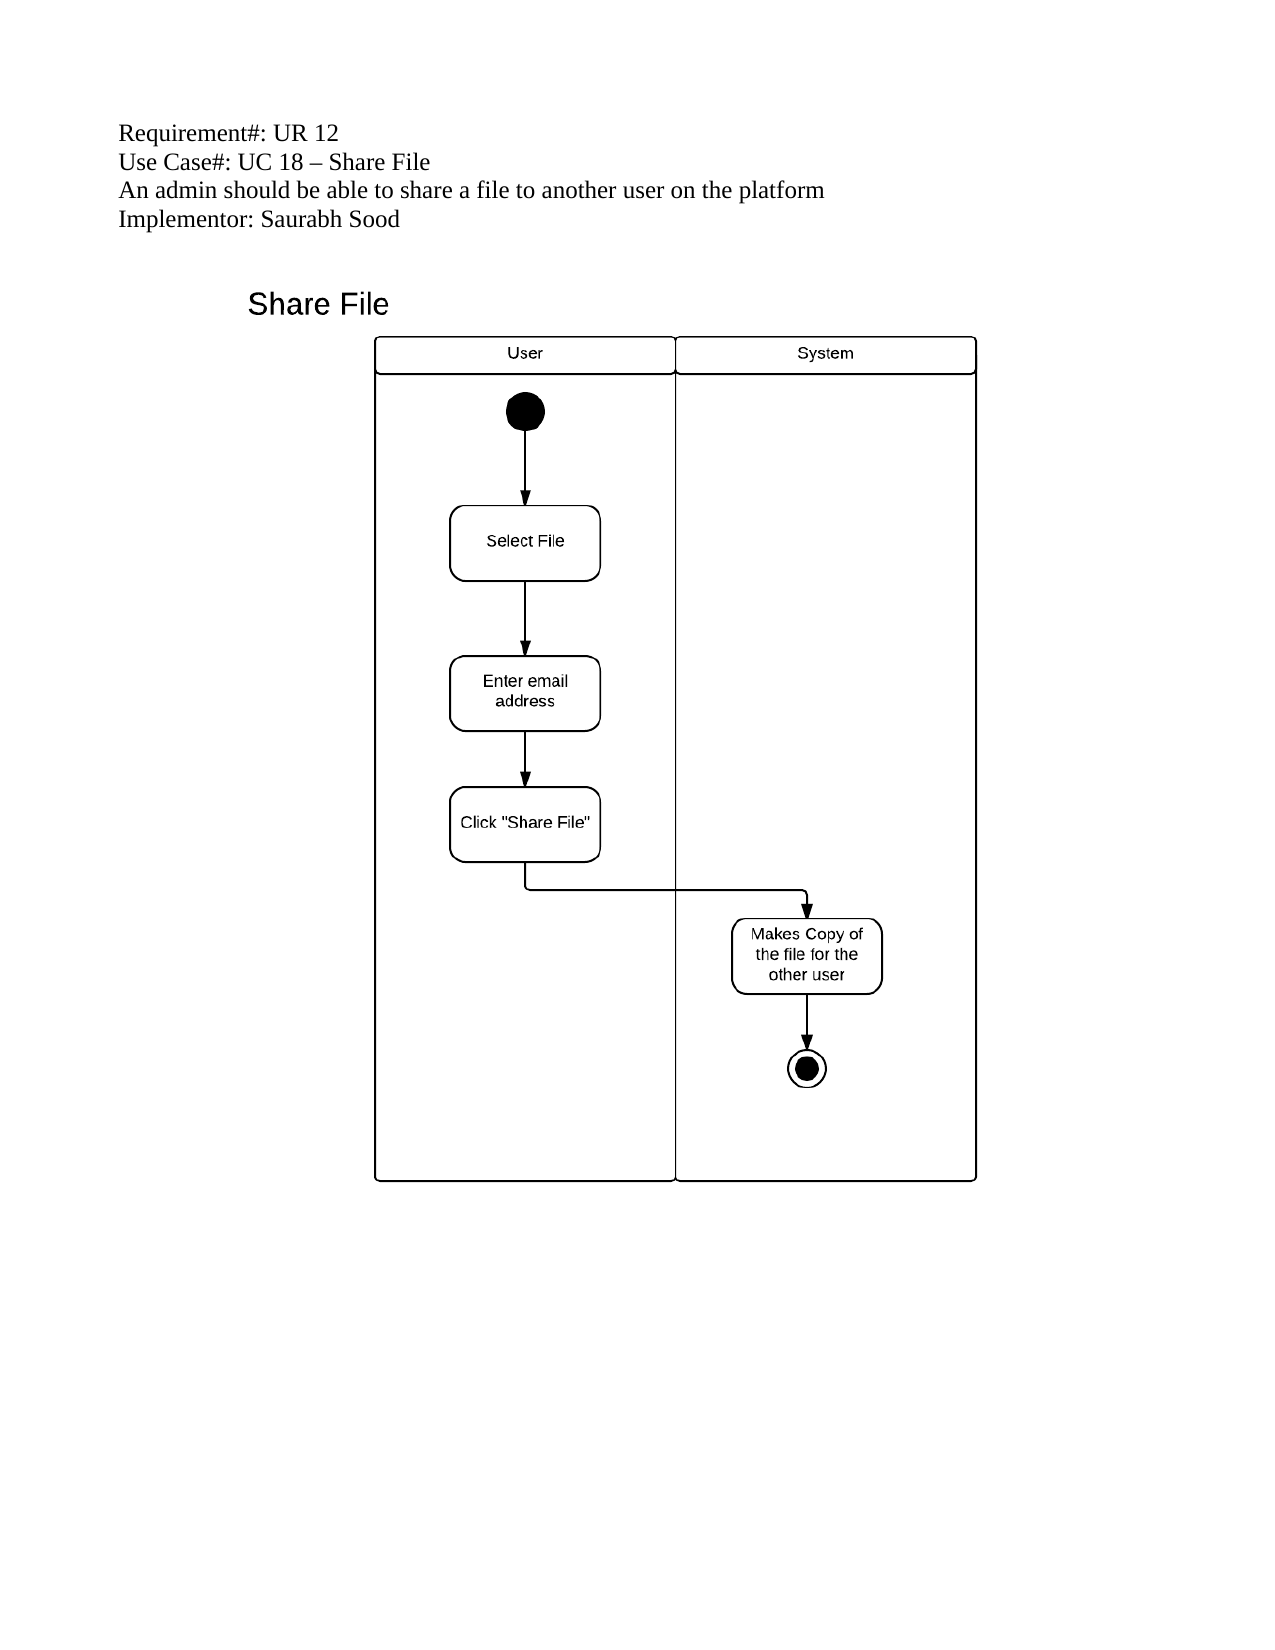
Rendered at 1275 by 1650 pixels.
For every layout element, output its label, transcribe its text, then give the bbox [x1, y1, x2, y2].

text An admin should be able to share a file to another user on the platform [118, 176, 1157, 204]
picture [187, 261, 1088, 1225]
text Implementor: Saurabh Sood [118, 204, 1157, 233]
text Use Case#: UC 18 – Share File [118, 147, 1157, 176]
text Requirement#: UR 12 [118, 118, 1157, 147]
